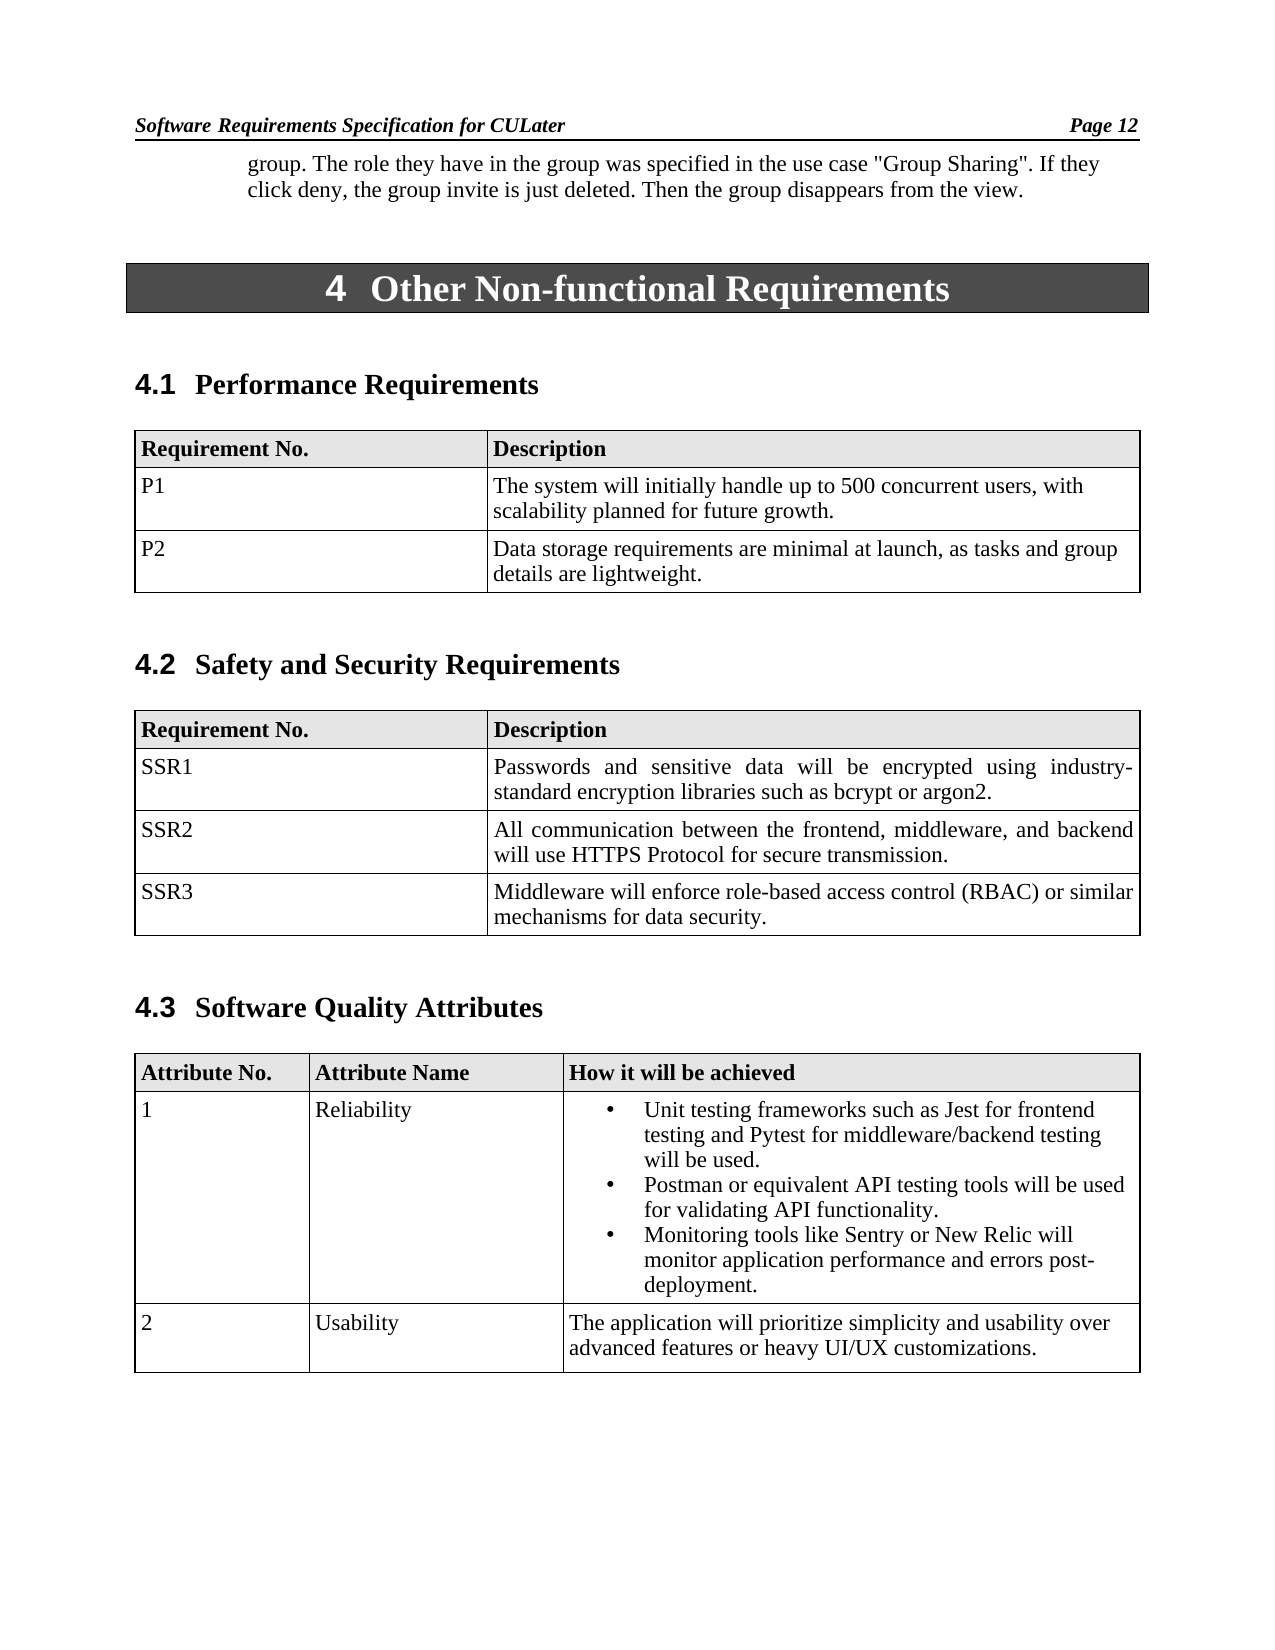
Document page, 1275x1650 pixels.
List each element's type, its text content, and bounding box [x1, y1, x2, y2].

subtitle Safety and Security Requirements [135, 647, 1140, 681]
table_cell 1 [136, 1092, 309, 1303]
table_cell All communication between the frontend, middleware, and backend will use HTTPS Protocol for secure transmission. [488, 811, 1139, 873]
table_cell Usability [310, 1304, 563, 1372]
table_cell The system will initially handle up to 500 concurrent users, with scalability planned for future growth. [488, 468, 1139, 530]
table_cell Data storage requirements are minimal at launch, as tasks and group details are lightweight. [488, 531, 1139, 592]
table_header Description [488, 711, 1139, 748]
table_cell 2 [136, 1304, 309, 1372]
table_cell SSR3 [136, 874, 487, 935]
list group. The role they have in the group was specified in the use case "Group Sharing". If they click deny, the group invite is just deleted. Then the group disappears from the view. [210, 150, 1140, 203]
table_cell Passwords and sensitive data will be encrypted using industry-standard encryption libraries such as bcrypt or argon2. [488, 749, 1139, 810]
table_cell SSR1 [136, 749, 487, 810]
table_header Attribute Name [310, 1054, 563, 1091]
table_header Requirement No. [136, 711, 487, 748]
subtitle Performance Requirements [135, 367, 1140, 401]
table_header Attribute No. [136, 1054, 309, 1091]
table_cell Reliability [310, 1092, 563, 1303]
table_cell The application will prioritize simplicity and usability over advanced features or heavy UI/UX customizations. [564, 1304, 1139, 1372]
table_cell Middleware will enforce role-based access control (RBAC) or similar mechanisms for data security. [488, 874, 1139, 935]
table_cell P2 [136, 531, 487, 592]
subtitle Other Non-functional Requirements [127, 264, 1148, 312]
table_header Description [488, 431, 1139, 467]
subtitle Software Quality Attributes [135, 990, 1140, 1024]
table_cell SSR2 [136, 811, 487, 873]
table_header Requirement No. [136, 431, 487, 467]
table_cell Unit testing frameworks such as Jest for frontend testing and Pytest for middleware/backend testing will be used. Postman or equivalent API testing tools will be used for validating API functionality. Monitoring tools like Sentry or New Relic will monitor application performance and errors post-deployment. [564, 1092, 1139, 1303]
table_cell P1 [136, 468, 487, 530]
table_header How it will be achieved [564, 1054, 1139, 1091]
